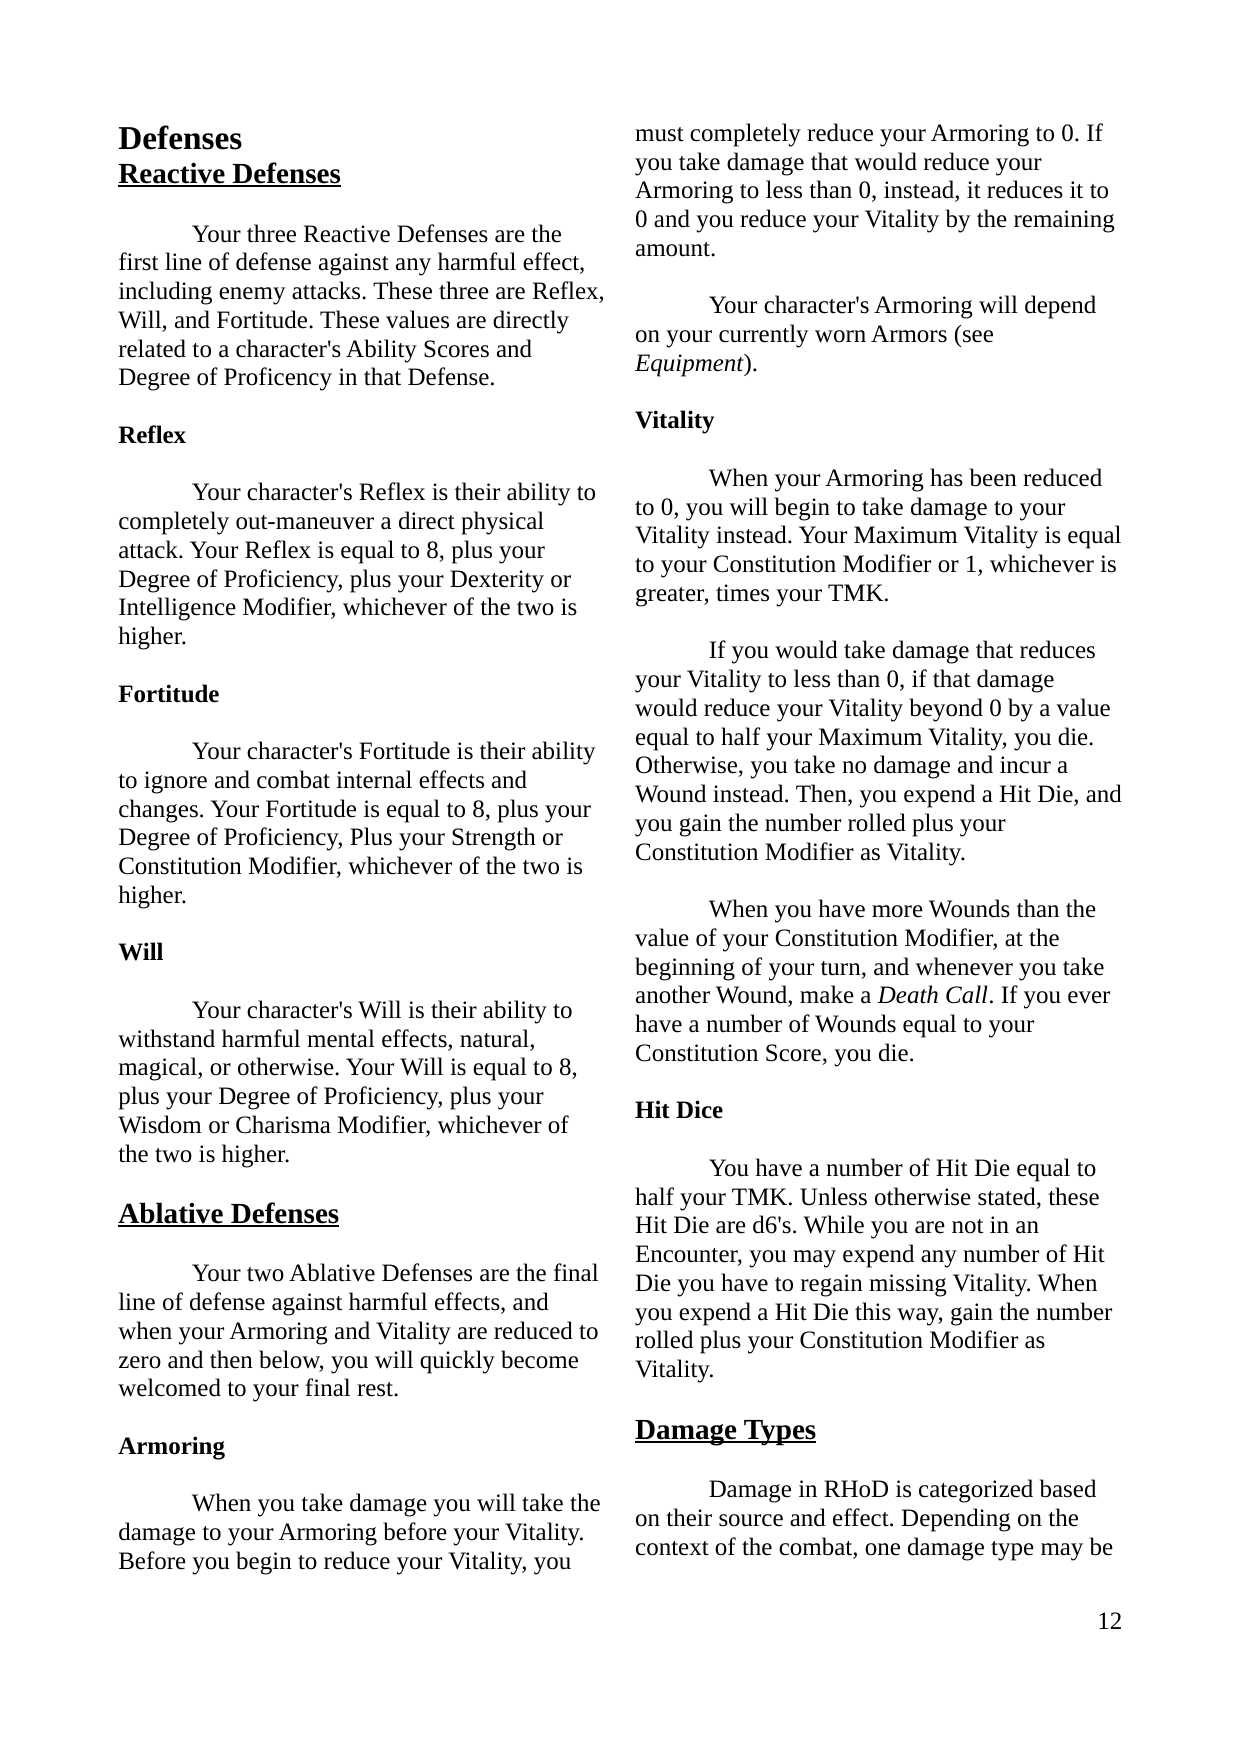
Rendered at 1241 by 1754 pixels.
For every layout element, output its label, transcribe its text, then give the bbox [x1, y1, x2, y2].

text Reflex [118, 420, 605, 449]
text must completely reduce your Armoring to 0. If you take damage that would reduce your Armoring to less than 0, instead, it reduces it to 0 and you reduce your Vitality by the remaining amount. [635, 118, 1122, 262]
text Your character's Fortitude is their ability to ignore and combat internal effects and changes. Your Fortitude is equal to 8, plus your Degree of Proficiency, Plus your Strength or Constitution Modifier, whichever of the two is higher. [118, 736, 605, 909]
text Your three Reactive Defenses are the first line of defense against any harmful effect, including enemy attacks. These three are Reflex, Will, and Fortitude. These values are directly related to a character's Ability Scores and Degree of Proficency in that Defense. [118, 219, 605, 391]
text Fortitude [118, 679, 605, 707]
text Ablative Defenses [118, 1196, 605, 1230]
text Vitality [635, 406, 1122, 434]
text Defenses [118, 118, 605, 156]
text When you have more Wounds than the value of your Constitution Modifier, at the beginning of your turn, and whenever you take another Wound, make a Death Call. If you ever have a number of Wounds equal to your Constitution Score, you die. [635, 894, 1122, 1067]
text If you would take damage that reduces your Vitality to less than 0, if that damage would reduce your Vitality beyond 0 by a value equal to half your Maximum Vitality, you die. Otherwise, you take no damage and incur a Wound instead. Then, you expend a Hit Die, and you gain the number rolled plus your Constitution Modifier as Vitality. [635, 636, 1122, 866]
text Will [118, 937, 605, 966]
text You have a number of Hit Die equal to half your TMK. Unless otherwise stated, these Hit Die are d6's. While you are not in an Encounter, you may expend any number of Hit Die you have to regain missing Vitality. When you expend a Hit Die this way, gain the number rolled plus your Constitution Modifier as Vitality. [635, 1153, 1122, 1383]
text Your character's Reflex is their ability to completely out-maneuver a direct physical attack. Your Reflex is equal to 8, plus your Degree of Proficiency, plus your Dexterity or Intelligence Modifier, whichever of the two is higher. [118, 477, 605, 650]
text When your Armoring has been reduced to 0, you will begin to take damage to your Vitality instead. Your Maximum Vitality is equal to your Constitution Modifier or 1, whichever is greater, times your TMK. [635, 463, 1122, 607]
text When you take damage you will take the damage to your Armoring before your Vitality. Before you begin to reduce your Vitality, you [118, 1488, 605, 1575]
text Hit Dice [635, 1096, 1122, 1124]
text Your character's Armoring will depend on your currently worn Armors (see Equipment). [635, 291, 1122, 377]
text Damage Types [635, 1412, 1122, 1445]
text Armoring [118, 1431, 605, 1460]
text Damage in RHoD is categorized based on their source and effect. Depending on the context of the combat, one damage type may be [635, 1474, 1122, 1560]
text Your two Ablative Defenses are the final line of defense against harmful effects, and when your Armoring and Vitality are reduced to zero and then below, you will quickly become welcomed to your final rest. [118, 1258, 605, 1431]
text Your character's Will is their ability to withstand harmful mental effects, natural, magical, or otherwise. Your Will is equal to 8, plus your Degree of Proficiency, plus your Wisdom or Charisma Modifier, whichever of the two is higher. [118, 995, 605, 1167]
text Reactive Defenses [118, 156, 605, 190]
